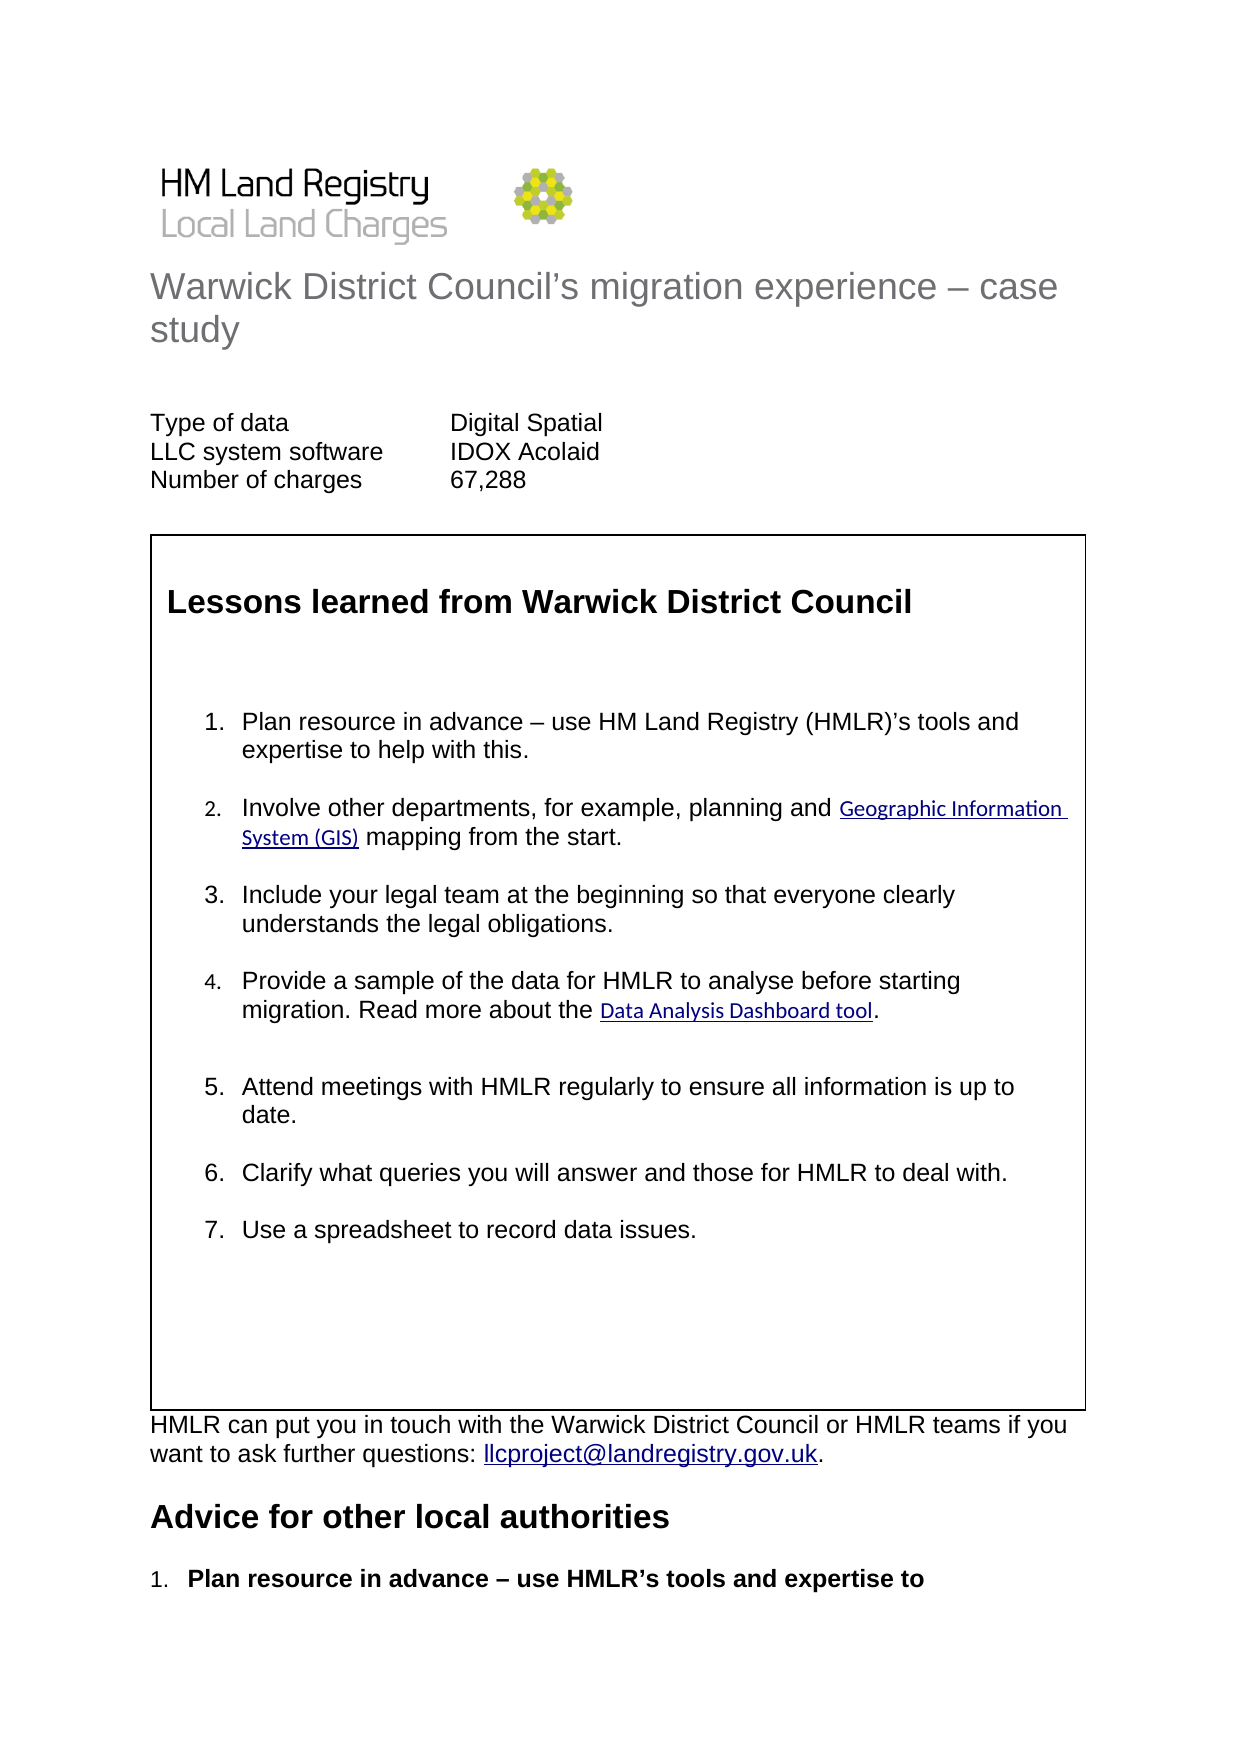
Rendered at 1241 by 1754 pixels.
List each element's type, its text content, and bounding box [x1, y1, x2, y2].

text Warwick District Council’s migration experience – case study [150, 264, 1090, 351]
text Advice for other local authorities [150, 1497, 1090, 1535]
list Include your legal team at the beginning so that everyone clearly understands the legal obligations. [204, 880, 1070, 937]
list Clarify what queries you will answer and those for HMLR to deal with. [204, 1158, 1070, 1187]
list Attend meetings with HMLR regularly to ensure all information is up to date. [204, 1072, 1070, 1129]
list Use a spreadsheet to record data issues. [204, 1216, 1070, 1244]
list Involve other departments, for example, planning and Geographic Information System (GIS) mapping from the start. [204, 793, 1070, 851]
text Number of charges 67,288 [150, 466, 1090, 494]
list Provide a sample of the data for HMLR to analyse before starting migration. Read more about the Data Analysis Dashboard tool. [204, 966, 1070, 1024]
text HMLR can put you in touch with the Warwick District Council or HMLR teams if you want to ask further questions: llcproject@landregistry.gov.uk. [150, 608, 1090, 1468]
list Plan resource in advance – use HMLR’s tools and expertise to [150, 1564, 1090, 1593]
text Type of data Digital Spatial [150, 408, 1090, 437]
text LLC system software IDOX Acolaid [150, 437, 1090, 466]
list Plan resource in advance – use HM Land Registry (HMLR)’s tools and expertise to help with this. [204, 706, 1070, 764]
text Lessons learned from Warwick District Council [167, 582, 1070, 620]
